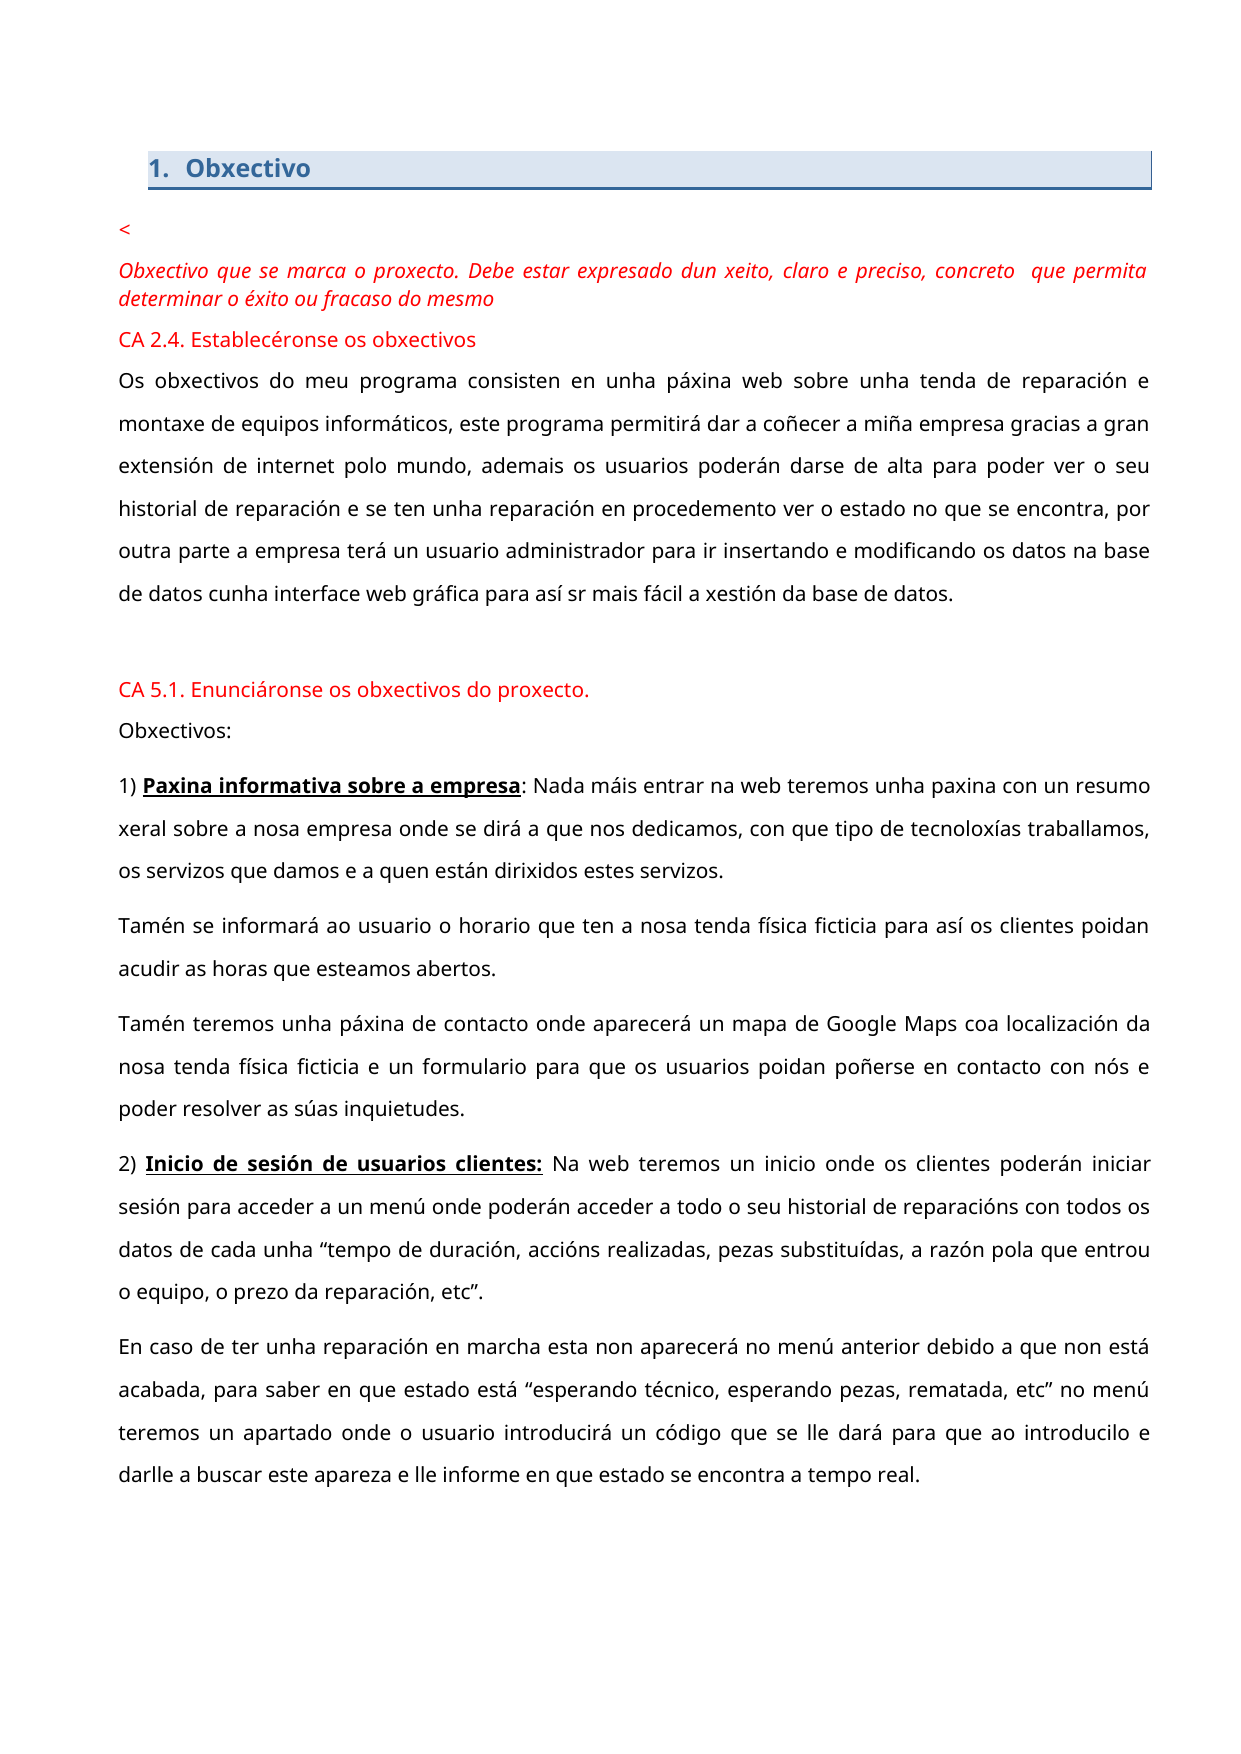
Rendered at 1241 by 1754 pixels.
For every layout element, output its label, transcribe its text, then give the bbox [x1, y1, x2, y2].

list Obxectivos: [118, 716, 1152, 744]
list CA 5.1. Enunciáronse os obxectivos do proxecto. [118, 675, 1152, 703]
list CA 2.4. Establecéronse os obxectivos [118, 325, 1152, 353]
list Obxectivo que se marca o proxecto. Debe estar expresado dun xeito, claro e preciso, concreto que permita determinar o éxito ou fracaso do mesmo [118, 256, 1152, 313]
list 1) Paxina informativa sobre a empresa: Nada máis entrar na web teremos unha paxina con un resumo xeral sobre a nosa empresa onde se dirá a que nos dedicamos, con que tipo de tecnoloxías traballamos, os servizos que damos e a quen están dirixidos estes servizos. [118, 771, 1152, 885]
list < [118, 215, 1152, 243]
list Tamén se informará ao usuario o horario que ten a nosa tenda física ficticia para así os clientes poidan acudir as horas que esteamos abertos. [118, 911, 1152, 982]
list Obxectivo [148, 151, 1151, 187]
list Os obxectivos do meu programa consisten en unha páxina web sobre unha tenda de reparación e montaxe de equipos informáticos, este programa permitirá dar a coñecer a miña empresa gracias a gran extensión de internet polo mundo, ademais os usuarios poderán darse de alta para poder ver o seu historial de reparación e se ten unha reparación en procedemento ver o estado no que se encontra, por outra parte a empresa terá un usuario administrador para ir insertando e modificando os datos na base de datos cunha interface web gráfica para así sr mais fácil a xestión da base de datos. [118, 366, 1152, 607]
list 2) Inicio de sesión de usuarios clientes: Na web teremos un inicio onde os clientes poderán iniciar sesión para acceder a un menú onde poderán acceder a todo o seu historial de reparacións con todos os datos de cada unha “tempo de duración, accións realizadas, pezas substituídas, a razón pola que entrou o equipo, o prezo da reparación, etc”. [118, 1149, 1152, 1306]
list Tamén teremos unha páxina de contacto onde aparecerá un mapa de Google Maps coa localización da nosa tenda física ficticia e un formulario para que os usuarios poidan poñerse en contacto con nós e poder resolver as súas inquietudes. [118, 1009, 1152, 1123]
list En caso de ter unha reparación en marcha esta non aparecerá no menú anterior debido a que non está acabada, para saber en que estado está “esperando técnico, esperando pezas, rematada, etc” no menú teremos un apartado onde o usuario introducirá un código que se lle dará para que ao introducilo e darlle a buscar este apareza e lle informe en que estado se encontra a tempo real. [118, 1332, 1152, 1489]
